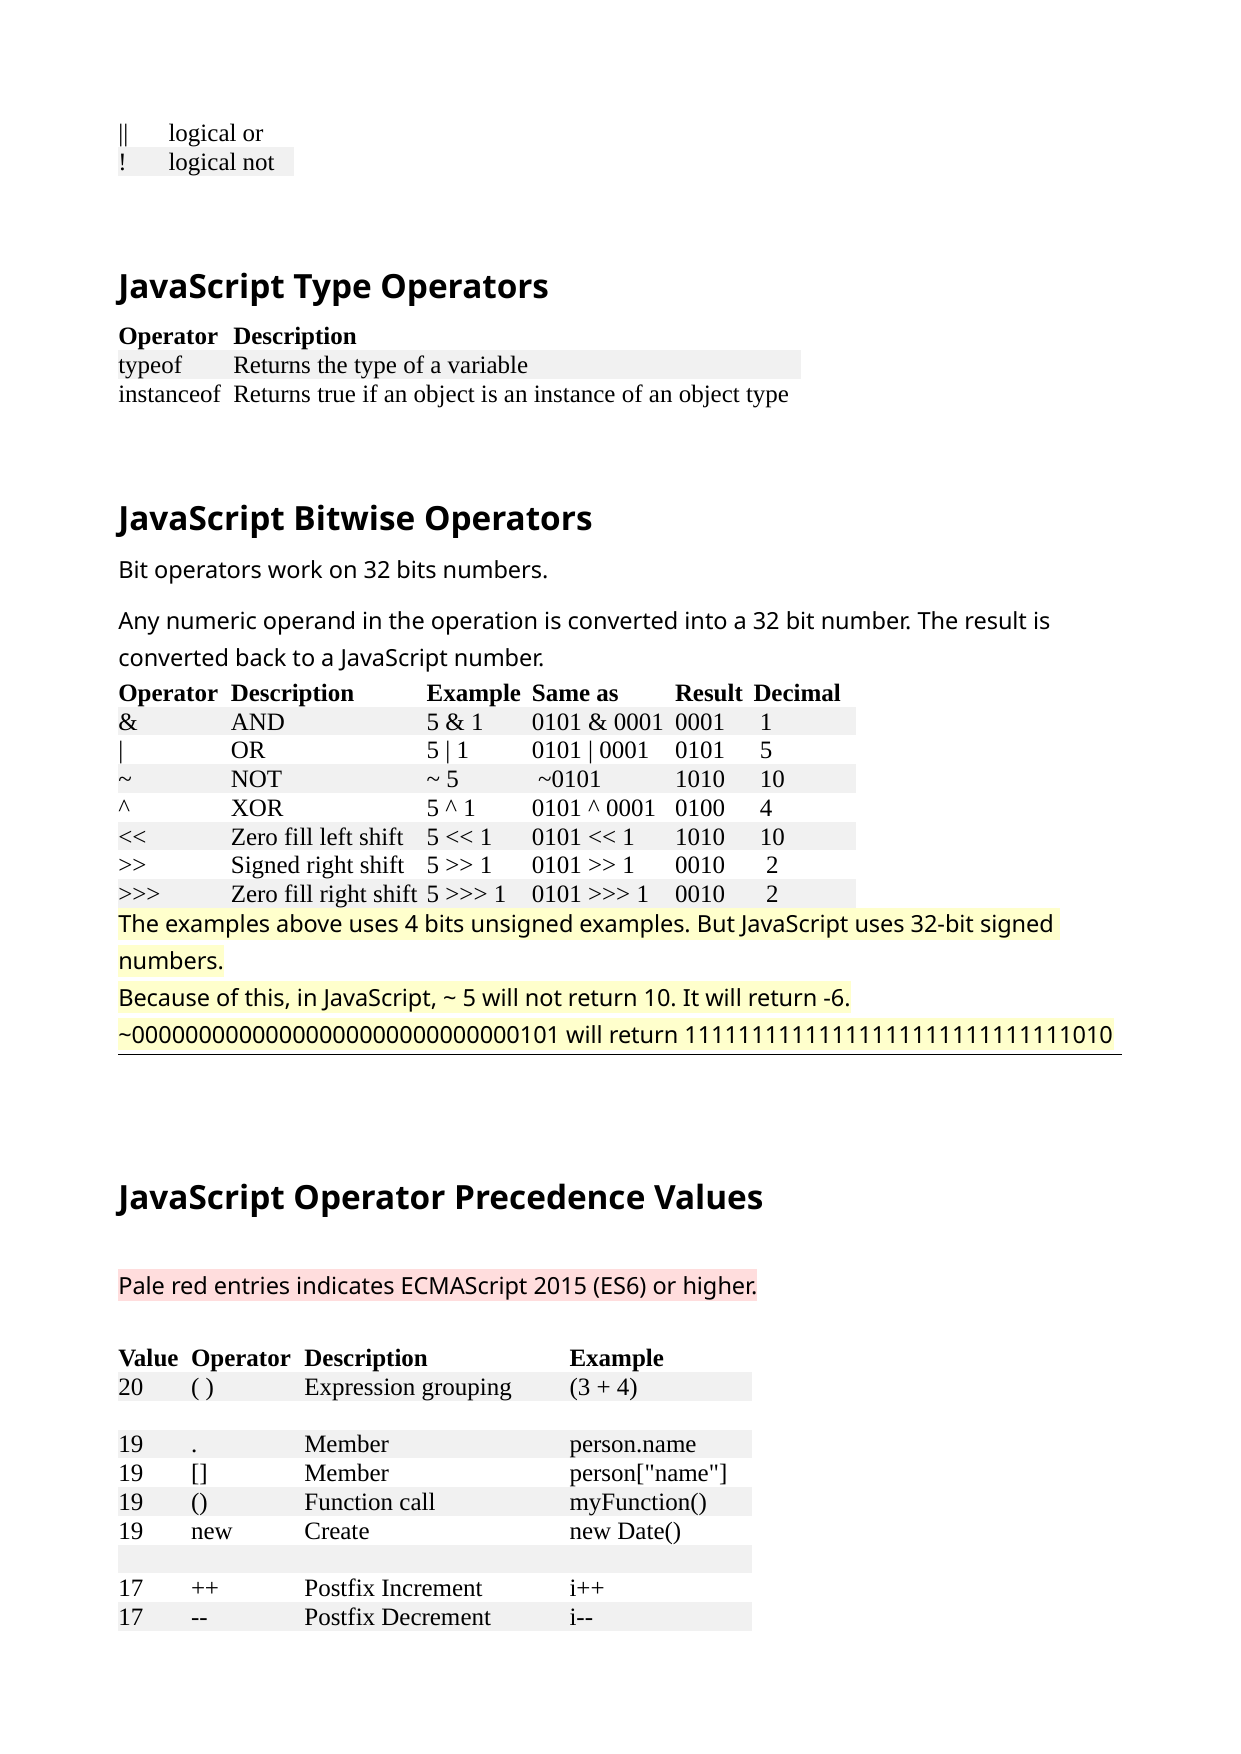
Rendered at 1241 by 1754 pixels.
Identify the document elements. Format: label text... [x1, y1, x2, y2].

table_header Result [675, 678, 753, 707]
table_header Description [233, 321, 801, 350]
table_cell || [118, 118, 168, 147]
table_cell OR [231, 735, 426, 764]
table_cell ~ [118, 764, 231, 793]
table_cell 5 >>> 1 [426, 879, 532, 908]
table_cell 1 [753, 707, 856, 735]
table_cell typeof [118, 350, 233, 379]
table_cell -- [191, 1602, 304, 1631]
table_header Operator [118, 678, 231, 707]
table_cell [] [191, 1458, 304, 1487]
table_cell [191, 1545, 304, 1573]
table_cell 0001 [675, 707, 753, 735]
table_cell ! [118, 147, 168, 176]
table_cell 0101 [675, 735, 753, 764]
text Any numeric operand in the operation is converted into a 32 bit number. The result is converted back to a JavaScript number. [118, 604, 1122, 673]
table_cell logical not [168, 147, 294, 176]
table_cell ++ [191, 1573, 304, 1602]
table_cell 5 | 1 [426, 735, 532, 764]
table_cell [304, 1545, 569, 1573]
table_cell NOT [231, 764, 426, 793]
table_cell ^ [118, 793, 231, 822]
table_cell Zero fill left shift [231, 822, 426, 850]
table_header Operator [191, 1343, 304, 1372]
table_cell 20 [118, 1372, 191, 1401]
table_cell Expression grouping [304, 1372, 569, 1401]
table_cell Function call [304, 1487, 569, 1516]
table_cell 2 [753, 879, 856, 908]
table_cell 1010 [675, 822, 753, 850]
table_cell [118, 1545, 191, 1573]
text Bit operators work on 32 bits numbers. [118, 553, 1122, 585]
table_cell (3 + 4) [569, 1372, 752, 1401]
table_header Example [426, 678, 532, 707]
table_cell person["name"] [569, 1458, 752, 1487]
table_header Description [304, 1343, 569, 1372]
table_cell 0010 [675, 850, 753, 879]
table_cell Returns true if an object is an instance of an object type [233, 379, 801, 407]
table_cell 17 [118, 1573, 191, 1602]
table_cell [118, 1401, 191, 1429]
subtitle JavaScript Operator Precedence Values [118, 1173, 1122, 1219]
table_cell () [191, 1487, 304, 1516]
table_cell >>> [118, 879, 231, 908]
table_cell 0101 & 0001 [532, 707, 675, 735]
table_header Example [569, 1343, 752, 1372]
table_cell [569, 1401, 752, 1429]
table_cell 0101 | 0001 [532, 735, 675, 764]
table_cell 5 ^ 1 [426, 793, 532, 822]
table_cell [304, 1401, 569, 1429]
table_cell new Date() [569, 1516, 752, 1544]
table_cell Postfix Decrement [304, 1602, 569, 1631]
table_cell 0101 << 1 [532, 822, 675, 850]
table_cell 5 [753, 735, 856, 764]
table_cell 0101 ^ 0001 [532, 793, 675, 822]
table_cell [191, 1401, 304, 1429]
table_cell 2 [753, 850, 856, 879]
table_cell >> [118, 850, 231, 879]
table_cell new [191, 1516, 304, 1544]
subtitle JavaScript Bitwise Operators [118, 495, 1122, 540]
table_cell person.name [569, 1430, 752, 1458]
table_cell 1010 [675, 764, 753, 793]
table_cell 19 [118, 1487, 191, 1516]
table_cell AND [231, 707, 426, 735]
table_cell i-- [569, 1602, 752, 1631]
table_cell Zero fill right shift [231, 879, 426, 908]
table_header Value [118, 1343, 191, 1372]
table_header Description [231, 678, 426, 707]
table_header Operator [118, 321, 233, 350]
table_cell 0100 [675, 793, 753, 822]
table_cell << [118, 822, 231, 850]
table_cell ( ) [191, 1372, 304, 1401]
table_cell XOR [231, 793, 426, 822]
table_cell Returns the type of a variable [233, 350, 801, 379]
table_cell 5 & 1 [426, 707, 532, 735]
text The examples above uses 4 bits unsigned examples. But JavaScript uses 32-bit signed numbers. Because of this, in JavaScript, ~ 5 will not return 10. It will return -6. ~00000000000000000000000000000101 will return 11111111111111111111111111111010 [118, 908, 1122, 1054]
table_cell 10 [753, 764, 856, 793]
table_cell Postfix Increment [304, 1573, 569, 1602]
table_cell 17 [118, 1602, 191, 1631]
table_cell 19 [118, 1516, 191, 1544]
table_cell instanceof [118, 379, 233, 407]
table_cell 5 >> 1 [426, 850, 532, 879]
table_cell 4 [753, 793, 856, 822]
table_cell Signed right shift [231, 850, 426, 879]
text Pale red entries indicates ECMAScript 2015 (ES6) or higher. [118, 1269, 1122, 1301]
table_cell [569, 1545, 752, 1573]
table_cell 5 << 1 [426, 822, 532, 850]
table_cell 10 [753, 822, 856, 850]
table_header Decimal [753, 678, 856, 707]
table_cell 19 [118, 1458, 191, 1487]
table_cell 0101 >>> 1 [532, 879, 675, 908]
table_cell | [118, 735, 231, 764]
table_cell 0101 >> 1 [532, 850, 675, 879]
table_cell ~ 5 [426, 764, 532, 793]
table_cell myFunction() [569, 1487, 752, 1516]
table_header Same as [532, 678, 675, 707]
table_cell . [191, 1430, 304, 1458]
table_cell 0010 [675, 879, 753, 908]
table_cell & [118, 707, 231, 735]
subtitle JavaScript Type Operators [118, 263, 1122, 309]
table_cell Member [304, 1430, 569, 1458]
table_cell Member [304, 1458, 569, 1487]
table_cell 19 [118, 1430, 191, 1458]
table_cell ~0101 [532, 764, 675, 793]
table_cell logical or [168, 118, 294, 147]
table_cell Create [304, 1516, 569, 1544]
table_cell i++ [569, 1573, 752, 1602]
